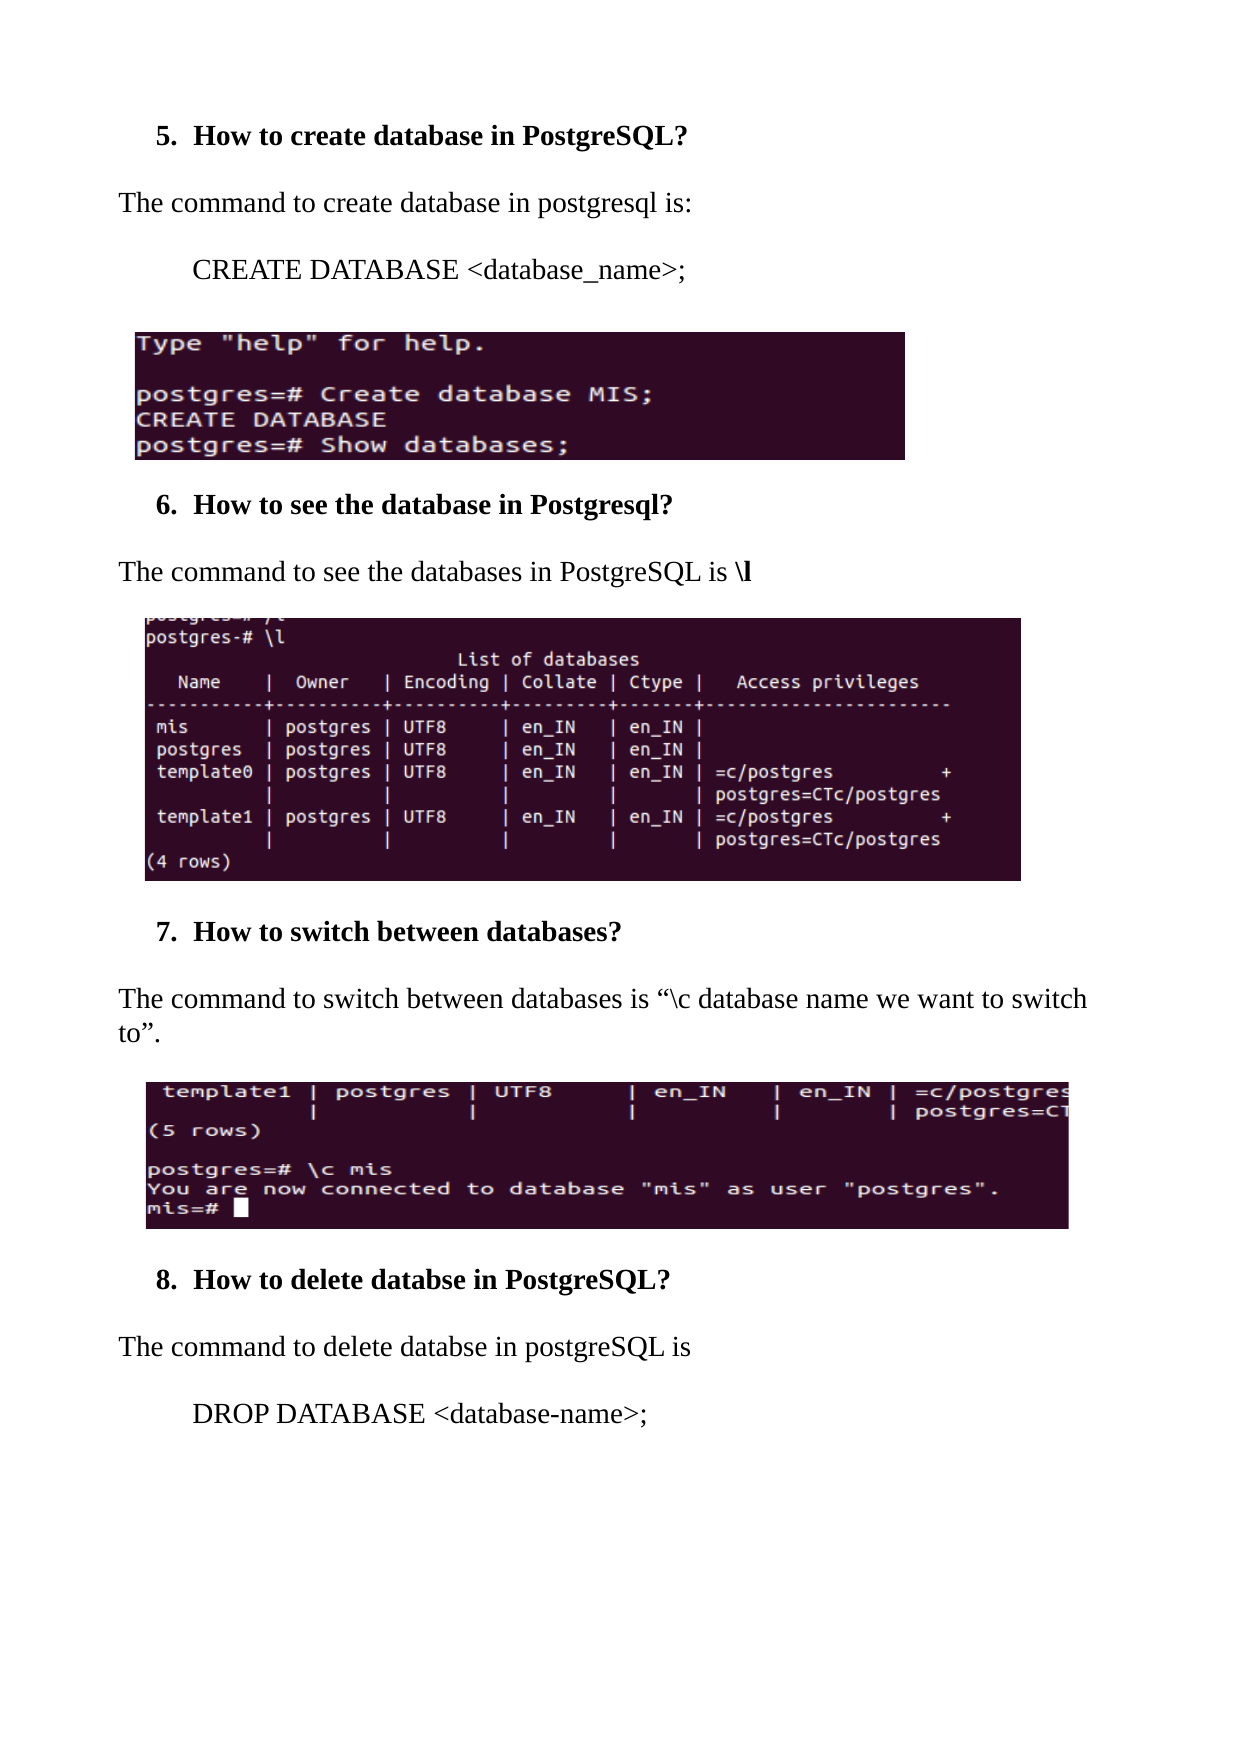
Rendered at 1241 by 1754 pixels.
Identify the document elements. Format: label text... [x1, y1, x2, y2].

picture [134, 332, 210, 460]
list How to create database in PostgreSQL? [156, 118, 1122, 152]
text DROP DATABASE <database-name>; [118, 1396, 1122, 1429]
text The command to switch between databases is “\c database name we want to switch to”. [118, 981, 1122, 1048]
list How to see the database in Postgresql? [156, 487, 1122, 521]
list How to delete databse in PostgreSQL? [156, 1262, 1122, 1295]
list How to switch between databases? [156, 914, 1122, 948]
text CREATE DATABASE <database_name>; [118, 252, 1122, 286]
text The command to see the databases in PostgreSQL is \l [118, 554, 1122, 588]
text The command to create database in postgresql is: [118, 185, 1122, 219]
text The command to delete databse in postgreSQL is [118, 1329, 1122, 1362]
picture [144, 769, 306, 881]
